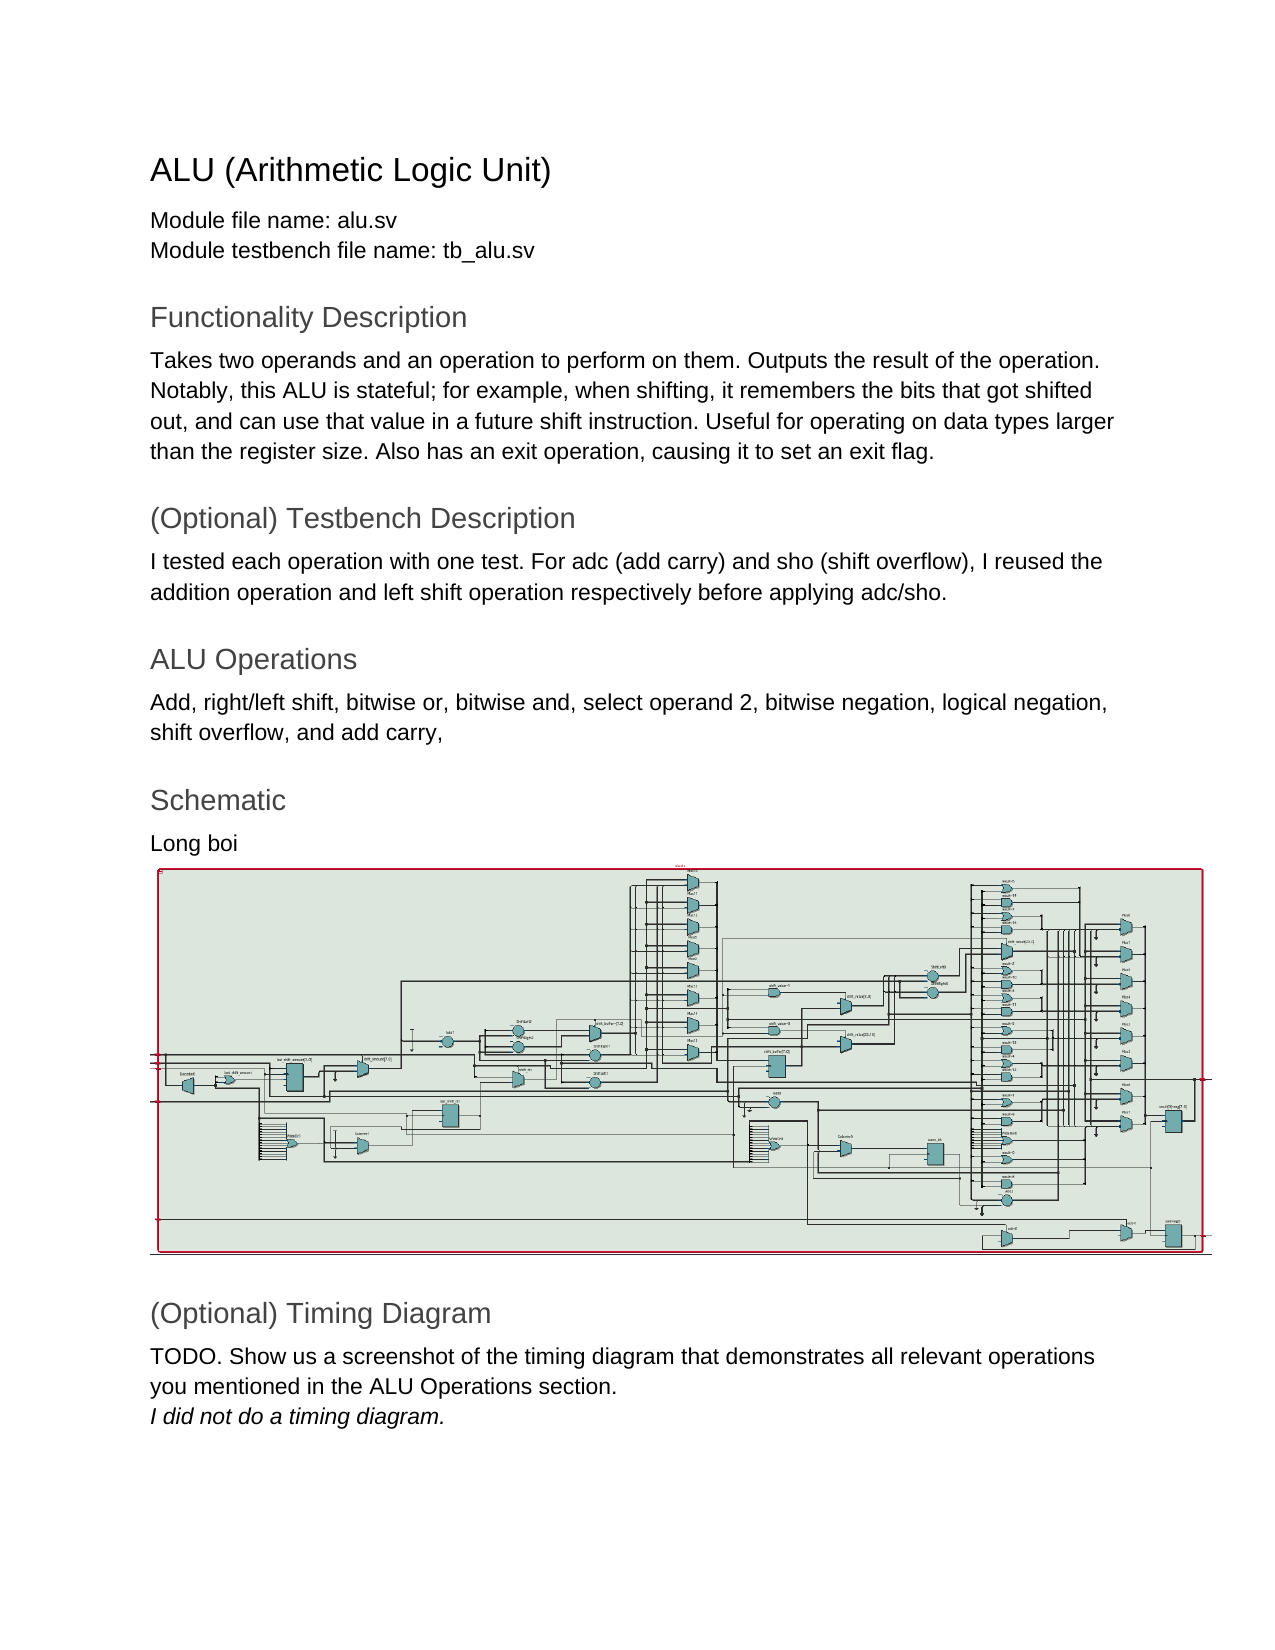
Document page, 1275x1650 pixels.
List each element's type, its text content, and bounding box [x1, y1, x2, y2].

subtitle Schematic [150, 783, 1125, 816]
subtitle ALU (Arithmetic Logic Unit) [150, 150, 1125, 188]
text Add, right/left shift, bitwise or, bitwise and, select operand 2, bitwise negation, logical negation, shift overflow, and add carry, [150, 689, 1125, 746]
text TODO. Show us a screenshot of the timing diagram that demonstrates all relevant operations you mentioned in the ALU Operations section. [150, 1343, 1125, 1399]
text I did not do a timing diagram. [150, 1403, 1125, 1429]
subtitle ALU Operations [150, 642, 1125, 676]
text Long boi [150, 829, 1125, 856]
text Takes two operands and an operation to perform on them. Outputs the result of the operation. Notably, this ALU is stateful; for example, when shifting, it remembers the bits that got shifted out, and can use that value in a future shift instruction. Useful for operating on data types larger than the register size. Also has an exit operation, causing it to set an exit flag. [150, 347, 1125, 464]
subtitle (Optional) Testbench Description [150, 501, 1125, 535]
picture [150, 859, 1212, 1259]
text Module testbench file name: tb_alu.sv [150, 237, 1125, 263]
text Module file name: alu.sv [150, 207, 1125, 233]
text I tested each operation with one test. For adc (add carry) and sho (shift overflow), I reused the addition operation and left shift operation respectively before applying adc/sho. [150, 548, 1125, 605]
subtitle Functionality Description [150, 300, 1125, 334]
subtitle (Optional) Timing Diagram [150, 1296, 1125, 1329]
